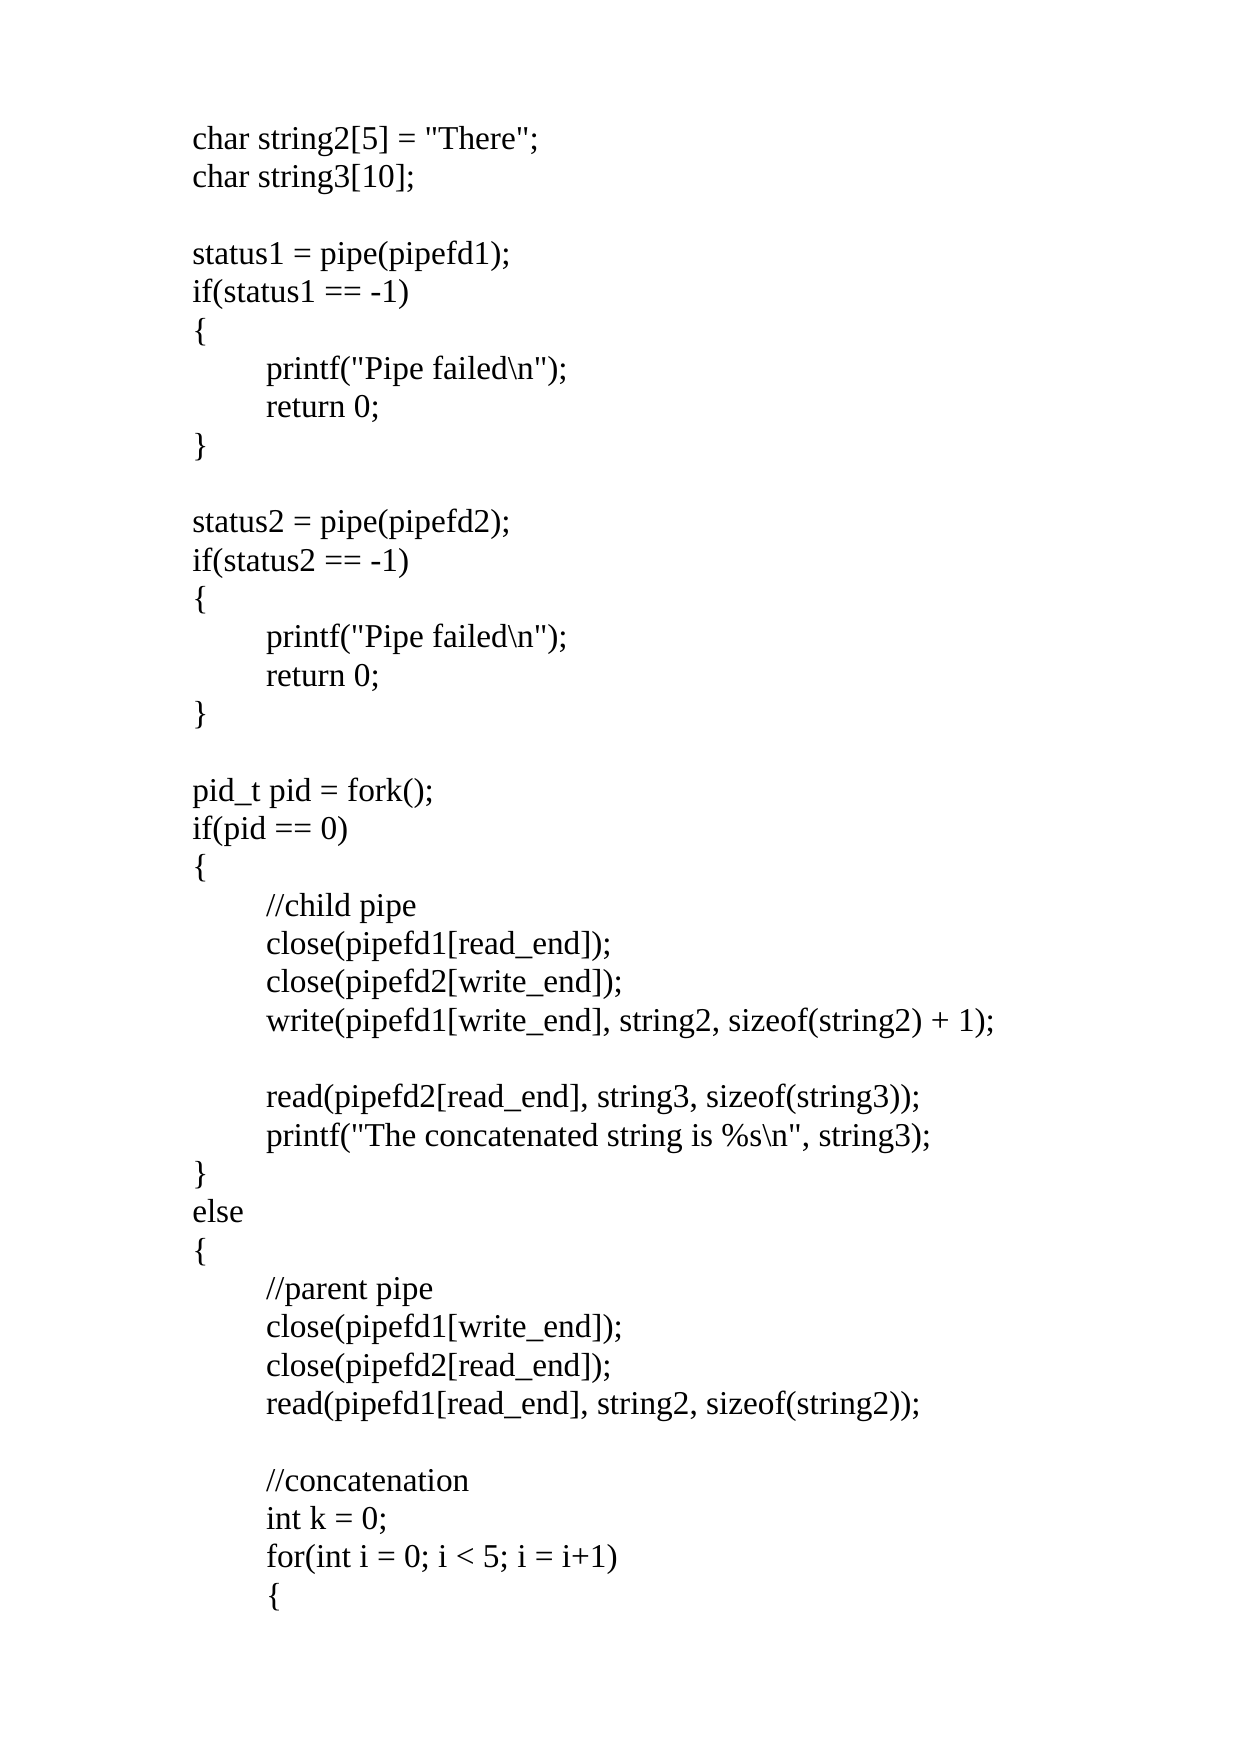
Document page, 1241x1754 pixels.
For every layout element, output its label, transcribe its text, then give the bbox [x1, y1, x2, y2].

text { [118, 578, 1122, 616]
text char string2[5] = "There"; [118, 118, 1122, 156]
text status1 = pipe(pipefd1); [118, 233, 1122, 271]
text } [118, 693, 1122, 731]
text if(pid == 0) [118, 808, 1122, 846]
text for(int i = 0; i < 5; i = i+1) [118, 1536, 1122, 1575]
text printf("Pipe failed\n"); [118, 348, 1122, 386]
text write(pipefd1[write_end], string2, sizeof(string2) + 1); [118, 1000, 1122, 1038]
text printf("The concatenated string is %s\n", string3); [118, 1115, 1122, 1153]
text { [118, 846, 1122, 885]
text //concatenation [118, 1460, 1122, 1498]
text close(pipefd1[write_end]); [118, 1306, 1122, 1345]
text else [118, 1191, 1122, 1230]
text //child pipe [118, 885, 1122, 923]
text read(pipefd2[read_end], string3, sizeof(string3)); [118, 1076, 1122, 1115]
text close(pipefd1[read_end]); [118, 923, 1122, 961]
text return 0; [118, 655, 1122, 693]
text { [118, 1575, 1122, 1613]
text return 0; [118, 386, 1122, 425]
text { [118, 1230, 1122, 1268]
text read(pipefd1[read_end], string2, sizeof(string2)); [118, 1383, 1122, 1421]
text } [118, 1153, 1122, 1191]
text } [118, 425, 1122, 463]
text printf("Pipe failed\n"); [118, 616, 1122, 655]
text { [118, 310, 1122, 348]
text close(pipefd2[read_end]); [118, 1345, 1122, 1383]
text char string3[10]; [118, 156, 1122, 195]
text pid_t pid = fork(); [118, 770, 1122, 808]
text int k = 0; [118, 1498, 1122, 1536]
text close(pipefd2[write_end]); [118, 961, 1122, 1000]
text //parent pipe [118, 1268, 1122, 1306]
text if(status2 == -1) [118, 540, 1122, 578]
text status2 = pipe(pipefd2); [118, 501, 1122, 540]
text if(status1 == -1) [118, 271, 1122, 310]
